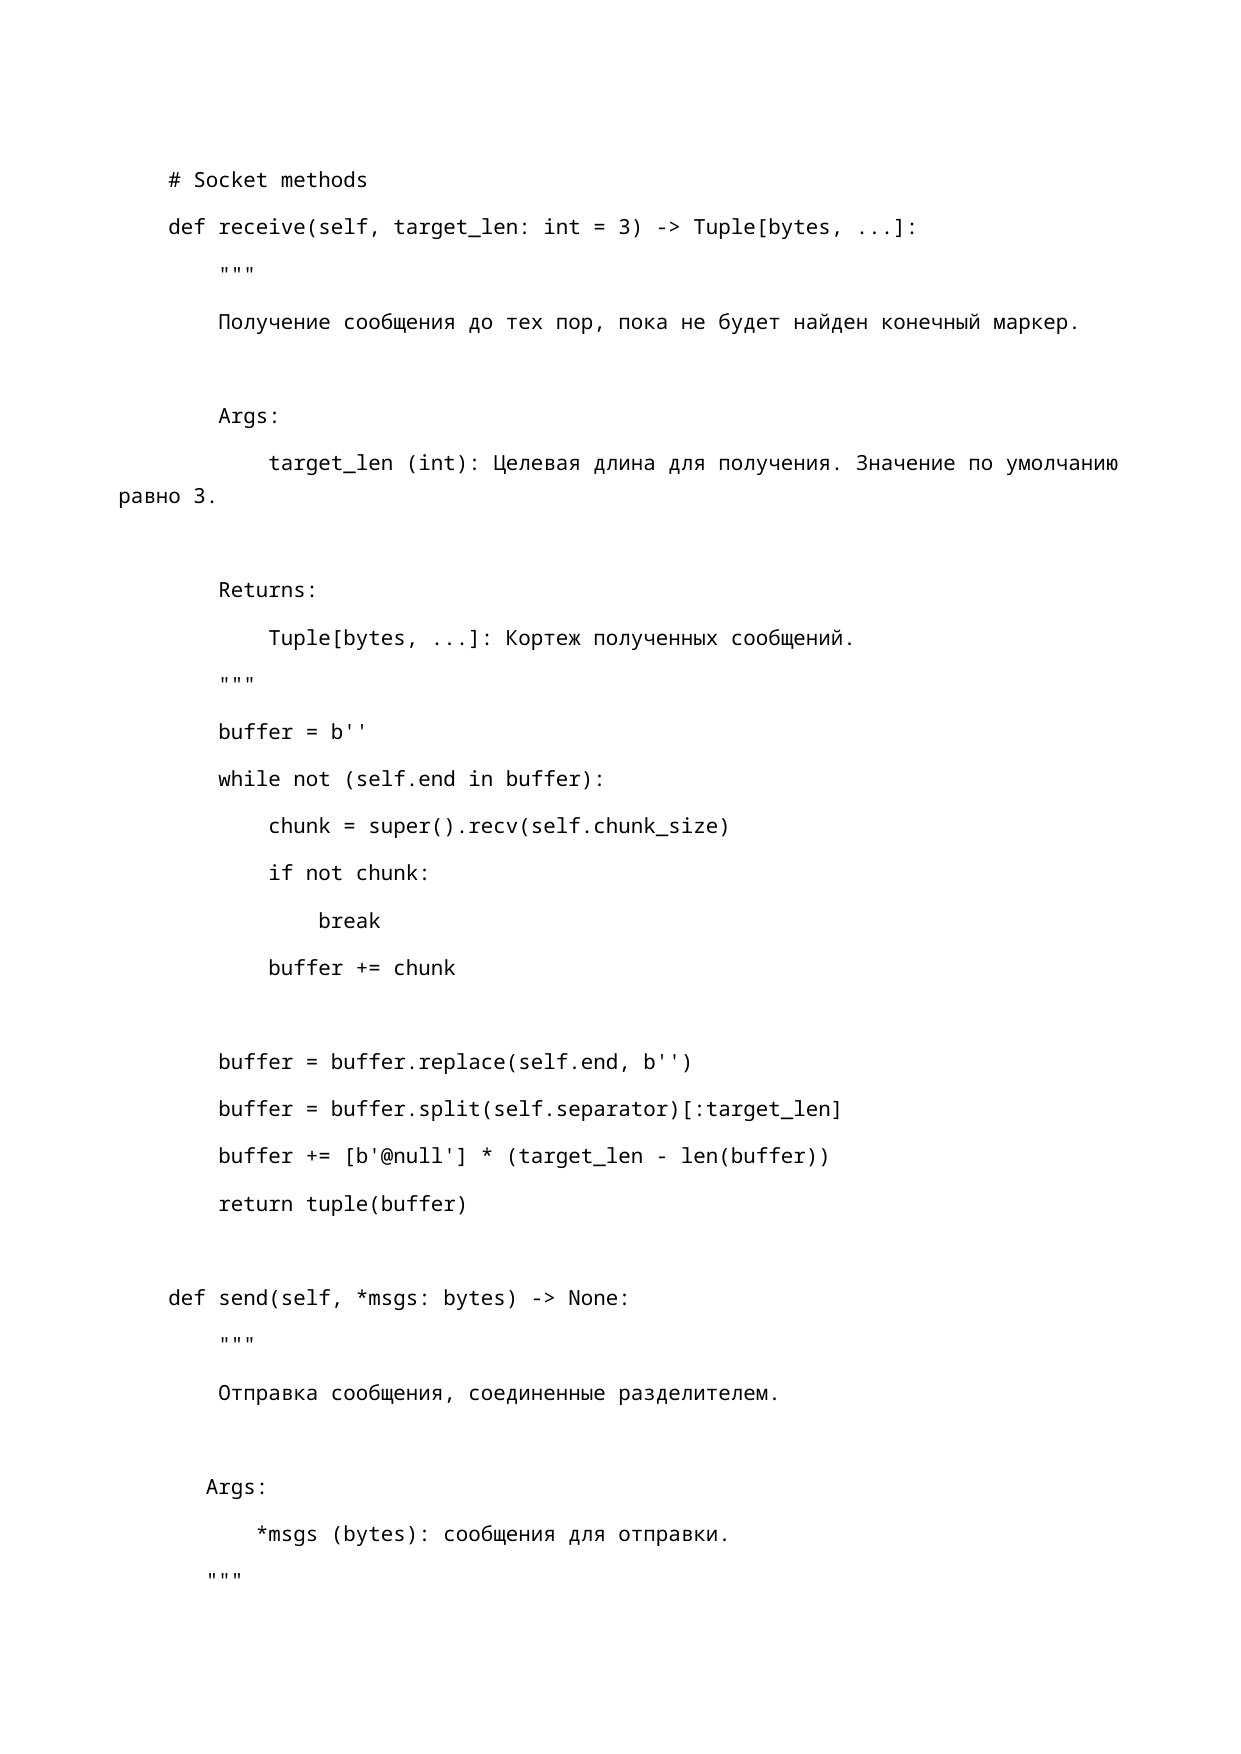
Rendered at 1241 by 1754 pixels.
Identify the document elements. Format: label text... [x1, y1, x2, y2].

text target_len (int): Целевая длина для получения. Значение по умолчанию равно 3. [118, 448, 1122, 509]
text # Socket methods [118, 165, 1122, 194]
text return tuple(buffer) [118, 1189, 1122, 1217]
text Отправка сообщения, соединенные разделителем. [118, 1378, 1122, 1406]
text Returns: [118, 575, 1122, 604]
text """ [118, 670, 1122, 698]
text def receive(self, target_len: int = 3) -> Tuple[bytes, ...]: [118, 212, 1122, 241]
text Tuple[bytes, ...]: Кортеж полученных сообщений. [118, 623, 1122, 651]
text buffer = buffer.split(self.separator)[:target_len] [118, 1094, 1122, 1123]
text Получение сообщения до тех пор, пока не будет найден конечный маркер. [118, 307, 1122, 335]
text """ [118, 1330, 1122, 1359]
text if not chunk: [118, 858, 1122, 887]
text chunk = super().recv(self.chunk_size) [118, 811, 1122, 840]
text buffer += chunk [118, 953, 1122, 981]
text """ [118, 1566, 1122, 1595]
text buffer += [b'@null'] * (target_len - len(buffer)) [118, 1142, 1122, 1170]
text Args: [118, 401, 1122, 430]
text *msgs (bytes): сообщения для отправки. [118, 1519, 1122, 1548]
text Args: [118, 1472, 1122, 1500]
text while not (self.end in buffer): [118, 764, 1122, 793]
text break [118, 906, 1122, 934]
text def send(self, *msgs: bytes) -> None: [118, 1283, 1122, 1312]
text buffer = b'' [118, 717, 1122, 745]
text """ [118, 260, 1122, 288]
text buffer = buffer.replace(self.end, b'') [118, 1047, 1122, 1076]
